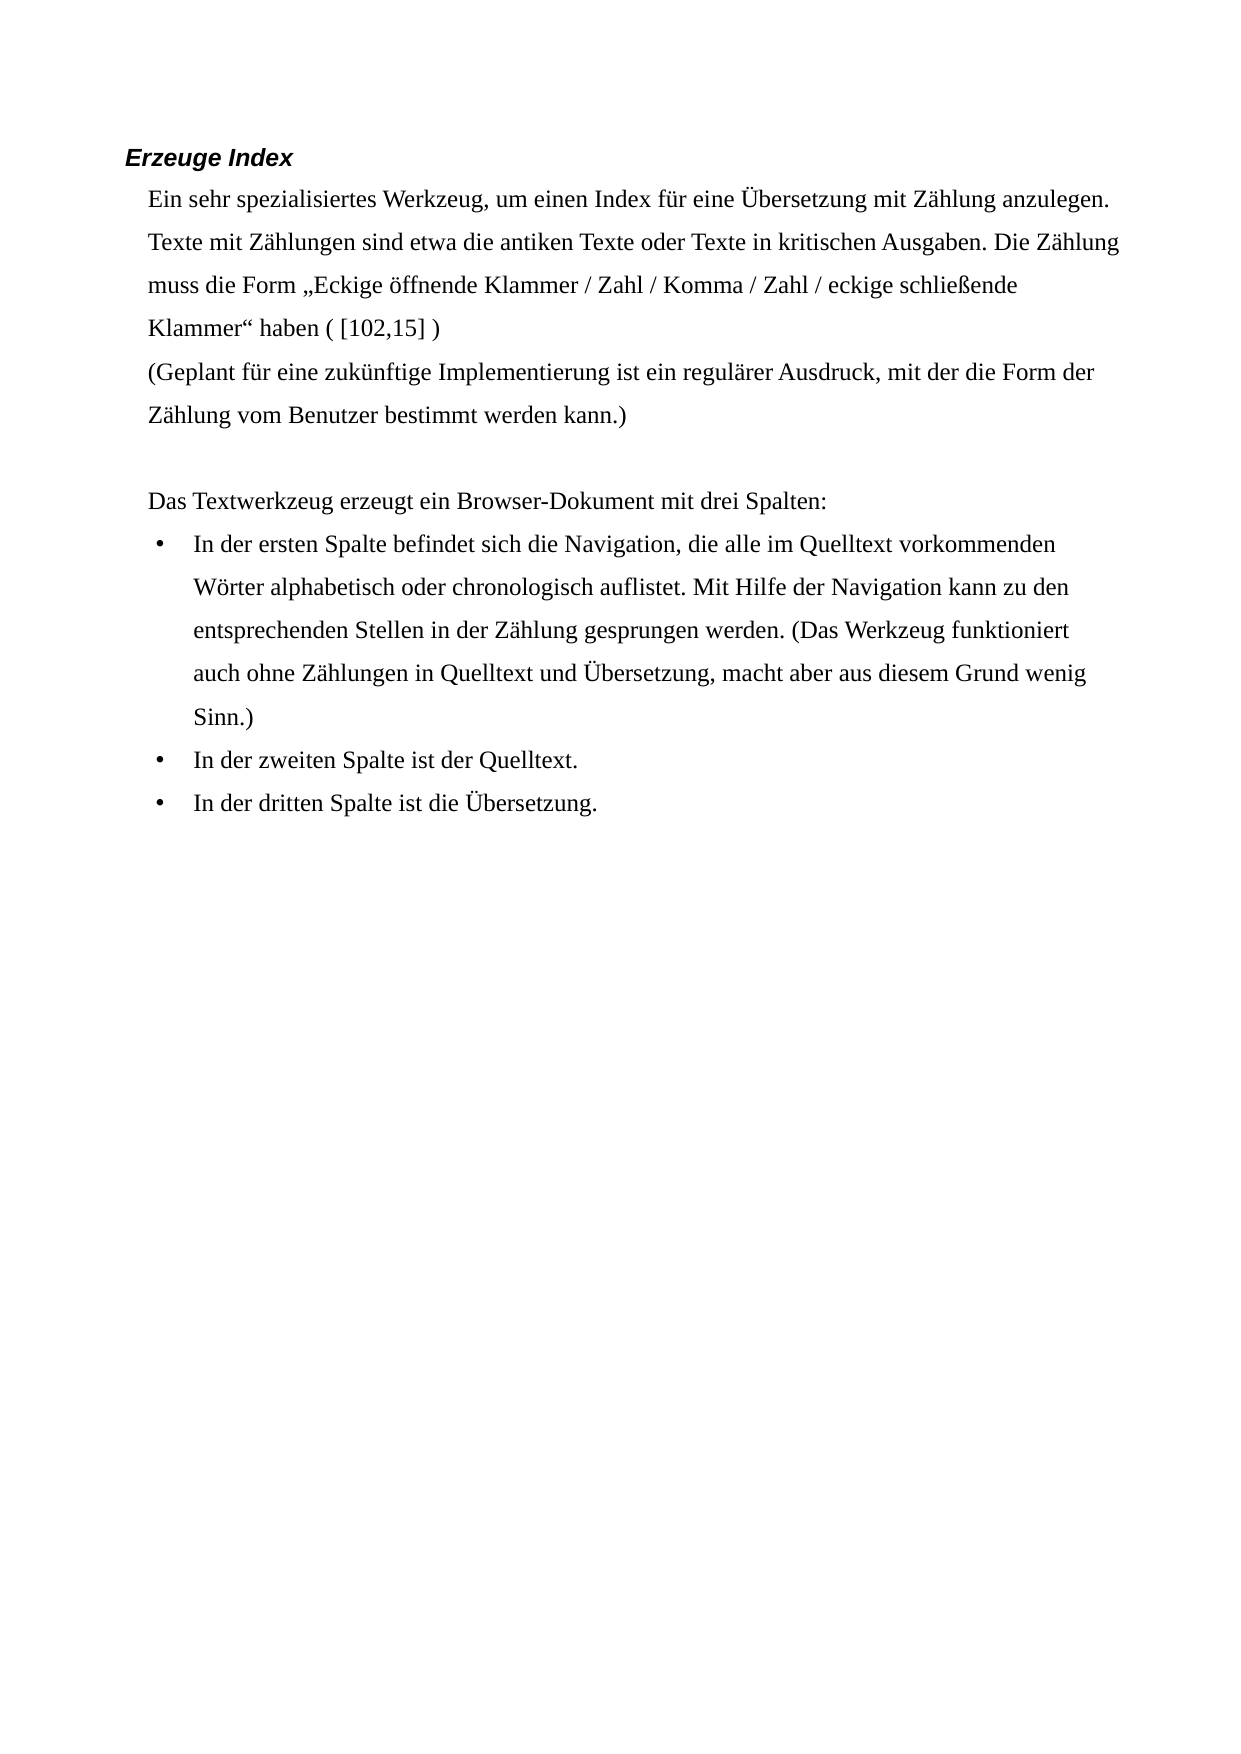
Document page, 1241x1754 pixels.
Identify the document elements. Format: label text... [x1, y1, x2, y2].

list In der dritten Spalte ist die Übersetzung. [156, 788, 1122, 817]
list In der ersten Spalte befindet sich die Navigation, die alle im Quelltext vorkommenden Wörter alphabetisch oder chronologisch auflistet. Mit Hilfe der Navigation kann zu den entsprechenden Stellen in der Zählung gesprungen werden. (Das Werkzeug funktioniert auch ohne Zählungen in Quelltext und Übersetzung, macht aber aus diesem Grund wenig Sinn.) [156, 529, 1122, 730]
subtitle Erzeuge Index [118, 143, 1122, 172]
text Ein sehr spezialisiertes Werkzeug, um einen Index für eine Übersetzung mit Zählung anzulegen. Texte mit Zählungen sind etwa die antiken Texte oder Texte in kritischen Ausgaben. Die Zählung muss die Form „Eckige öffnende Klammer / Zahl / Komma / Zahl / eckige schließende Klammer“ haben ( [102,15] ) [148, 184, 1122, 342]
text (Geplant für eine zukünftige Implementierung ist ein regulärer Ausdruck, mit der die Form der Zählung vom Benutzer bestimmt werden kann.) [148, 357, 1122, 428]
list In der zweiten Spalte ist der Quelltext. [156, 745, 1122, 773]
text Das Textwerkzeug erzeugt ein Browser-Dokument mit drei Spalten: [148, 486, 1122, 515]
